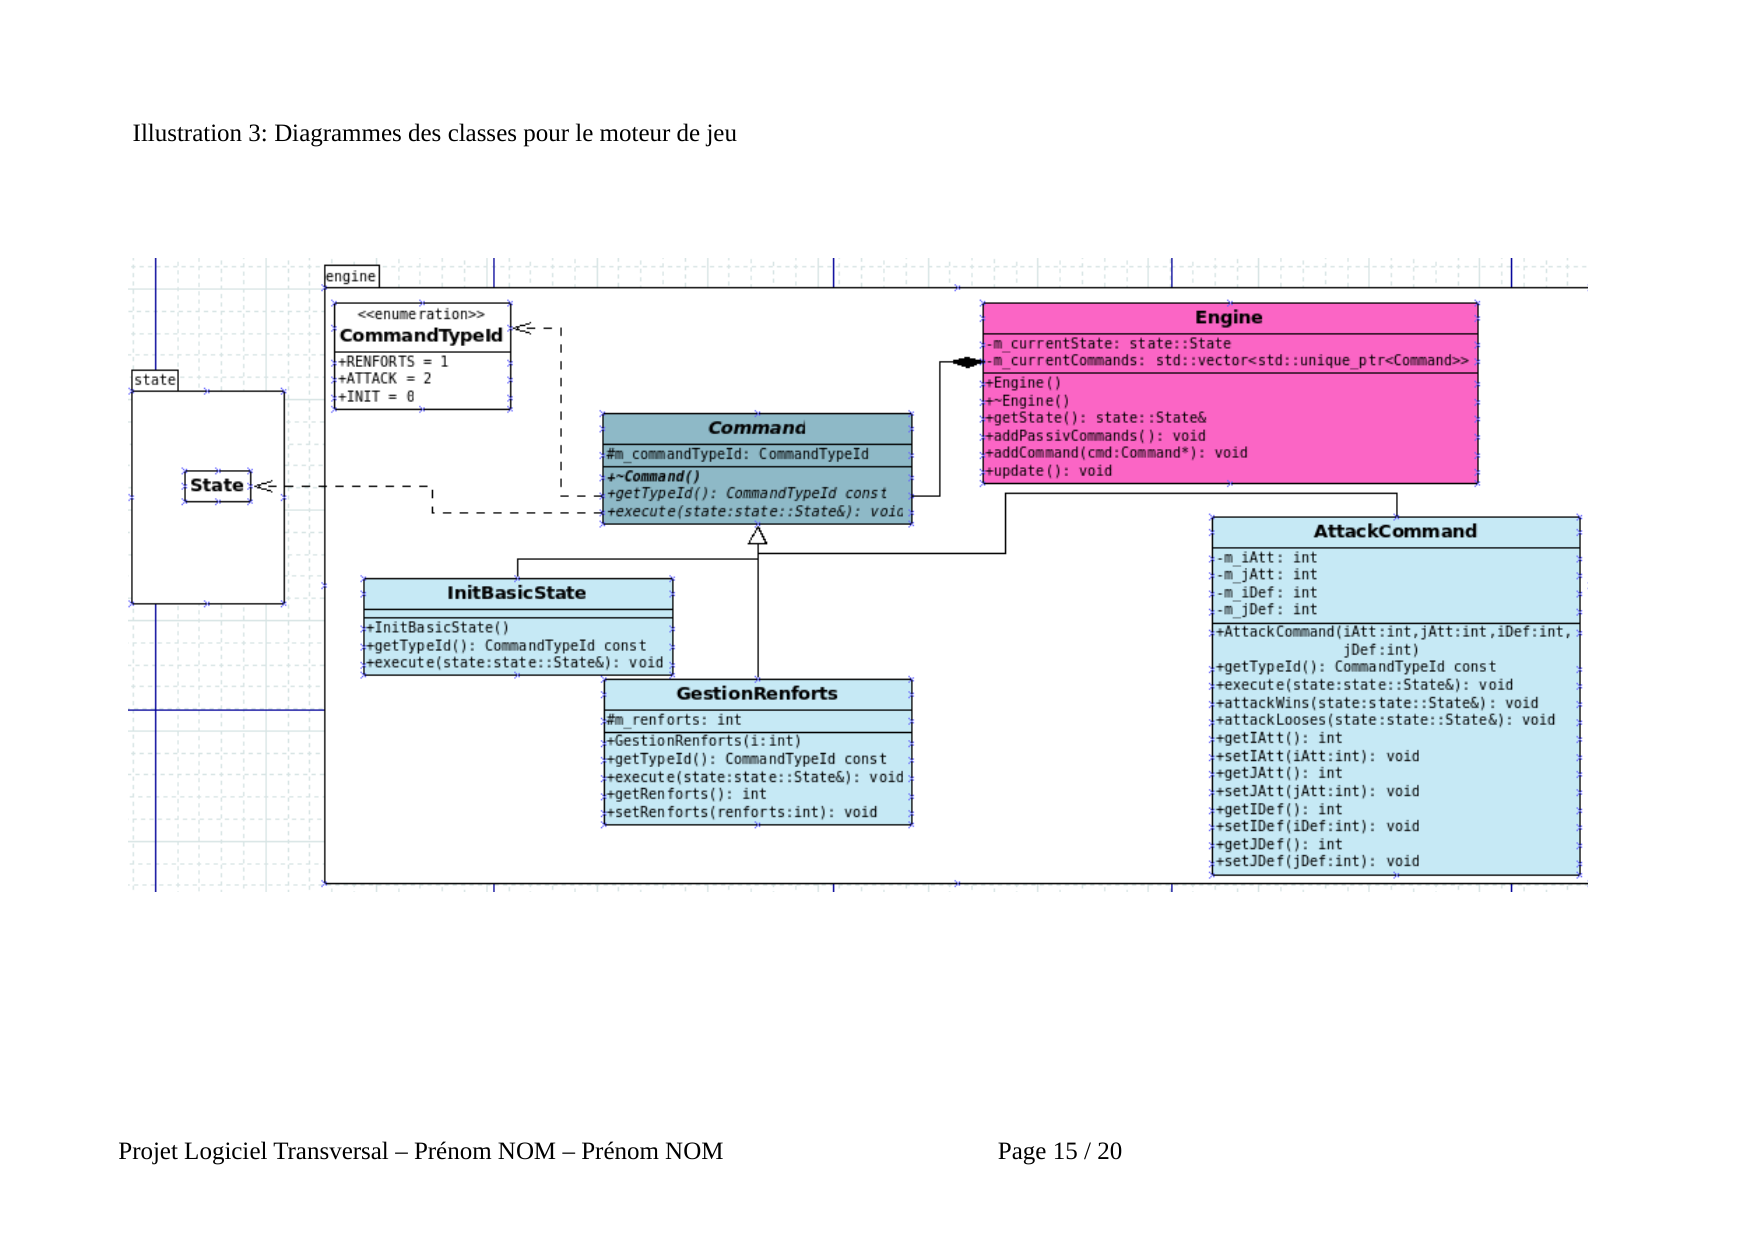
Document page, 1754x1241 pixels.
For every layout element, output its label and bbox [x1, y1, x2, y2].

picture [128, 258, 1588, 892]
